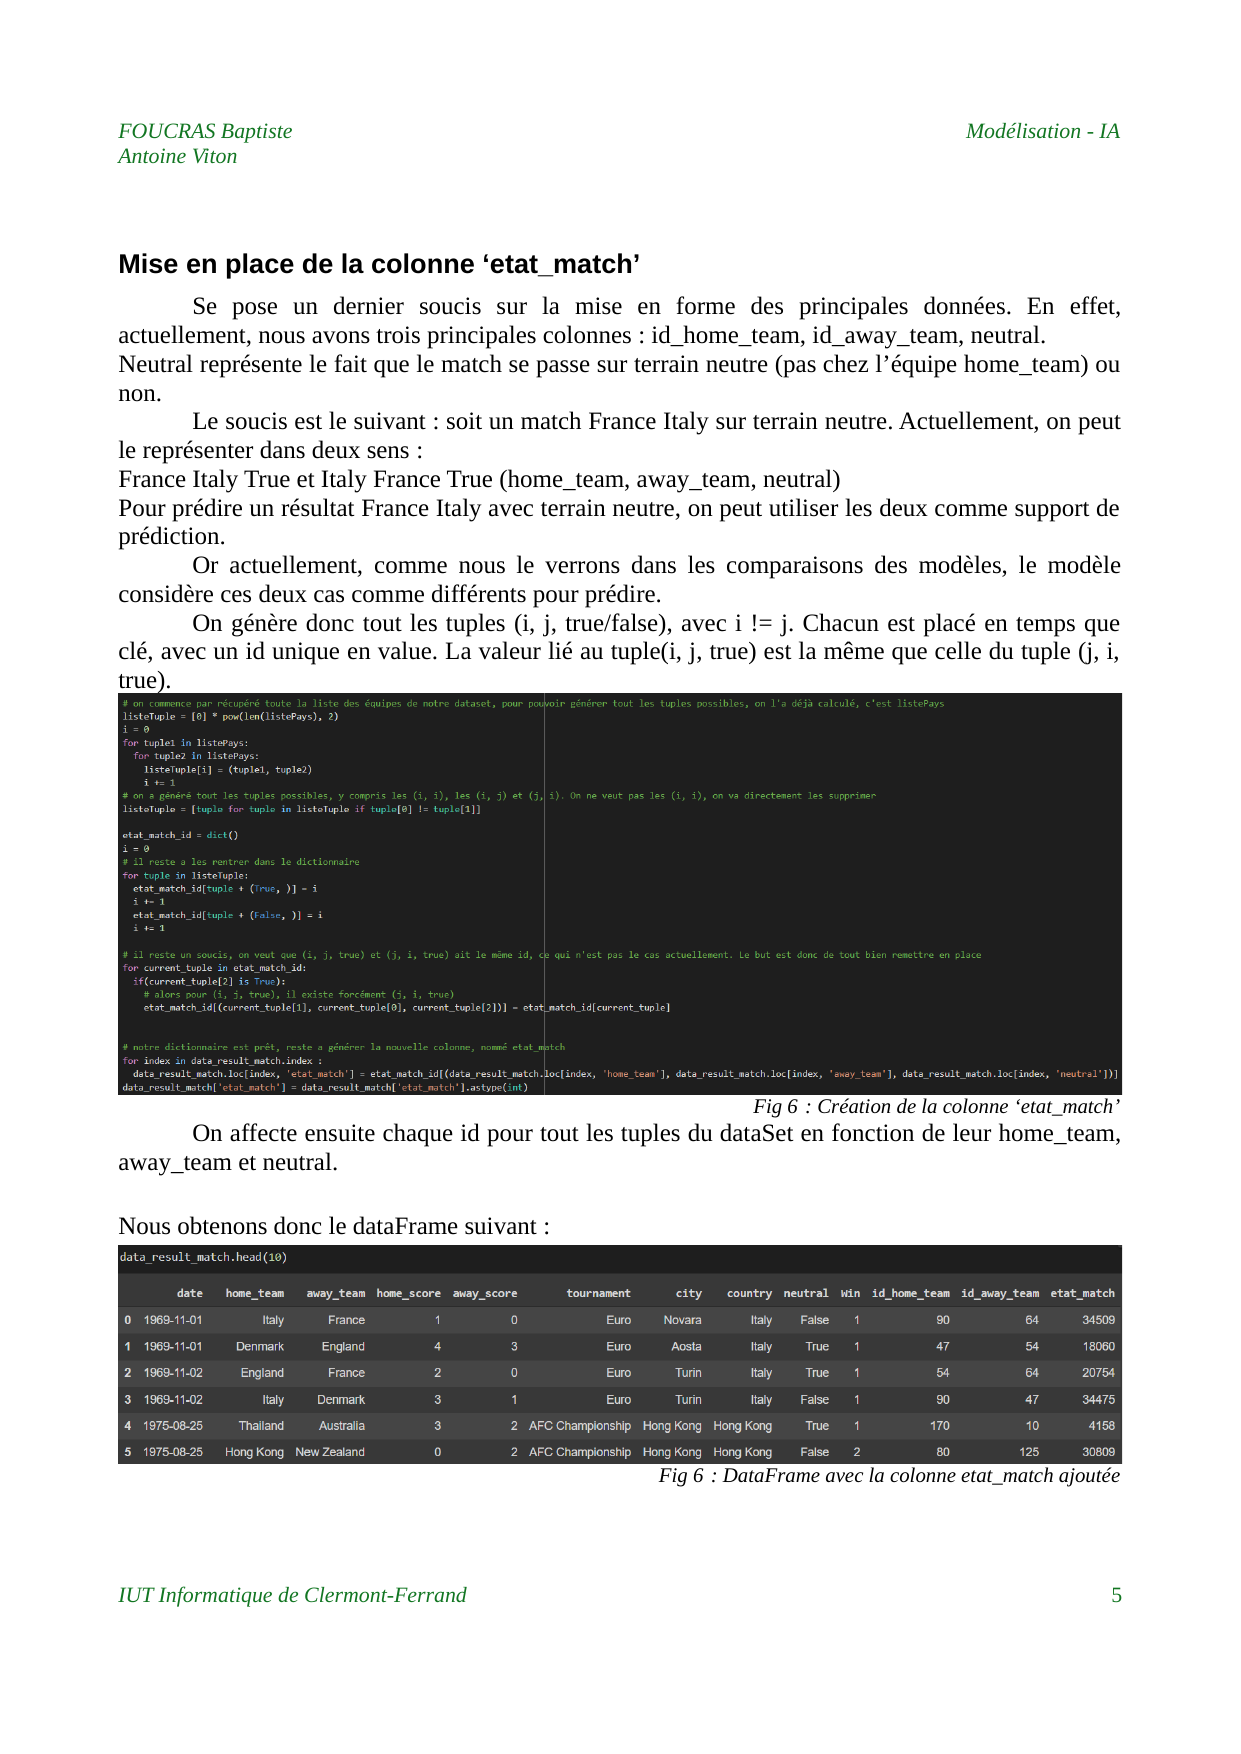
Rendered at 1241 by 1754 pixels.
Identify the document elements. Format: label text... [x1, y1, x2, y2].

text Fig 6 : DataFrame avec la colonne etat_match ajoutée [118, 1464, 1122, 1487]
text On génère donc tout les tuples (i, j, true/false), avec i != j. Chacun est placé en temps que clé, avec un id unique en value. La valeur lié au tuple(i, j, true) est la même que celle du tuple (j, i, true). [118, 608, 1122, 693]
text Nous obtenons donc le dataFrame suivant : [118, 1211, 1122, 1239]
picture [118, 693, 1123, 1095]
text Se pose un dernier soucis sur la mise en forme des principales données. En effet, actuellement, nous avons trois principales colonnes : id_home_team, id_away_team, neutral. [118, 291, 1122, 349]
text Pour prédire un résultat France Italy avec terrain neutre, on peut utiliser les deux comme support de prédiction. [118, 493, 1122, 550]
text On affecte ensuite chaque id pour tout les tuples du dataSet en fonction de leur home_team, away_team et neutral. [118, 1118, 1122, 1176]
text Le soucis est le suivant : soit un match France Italy sur terrain neutre. Actuellement, on peut le représenter dans deux sens : [118, 406, 1122, 464]
text Fig 6 : Création de la colonne ‘etat_match’ [118, 1095, 1122, 1118]
text Neutral représente le fait que le match se passe sur terrain neutre (pas chez l’équipe home_team) ou non. [118, 349, 1122, 406]
picture [118, 1245, 1123, 1464]
subtitle Mise en place de la colonne ‘etat_match’ [118, 248, 1122, 279]
text France Italy True et Italy France True (home_team, away_team, neutral) [118, 464, 1122, 493]
text Or actuellement, comme nous le verrons dans les comparaisons des modèles, le modèle considère ces deux cas comme différents pour prédire. [118, 550, 1122, 608]
